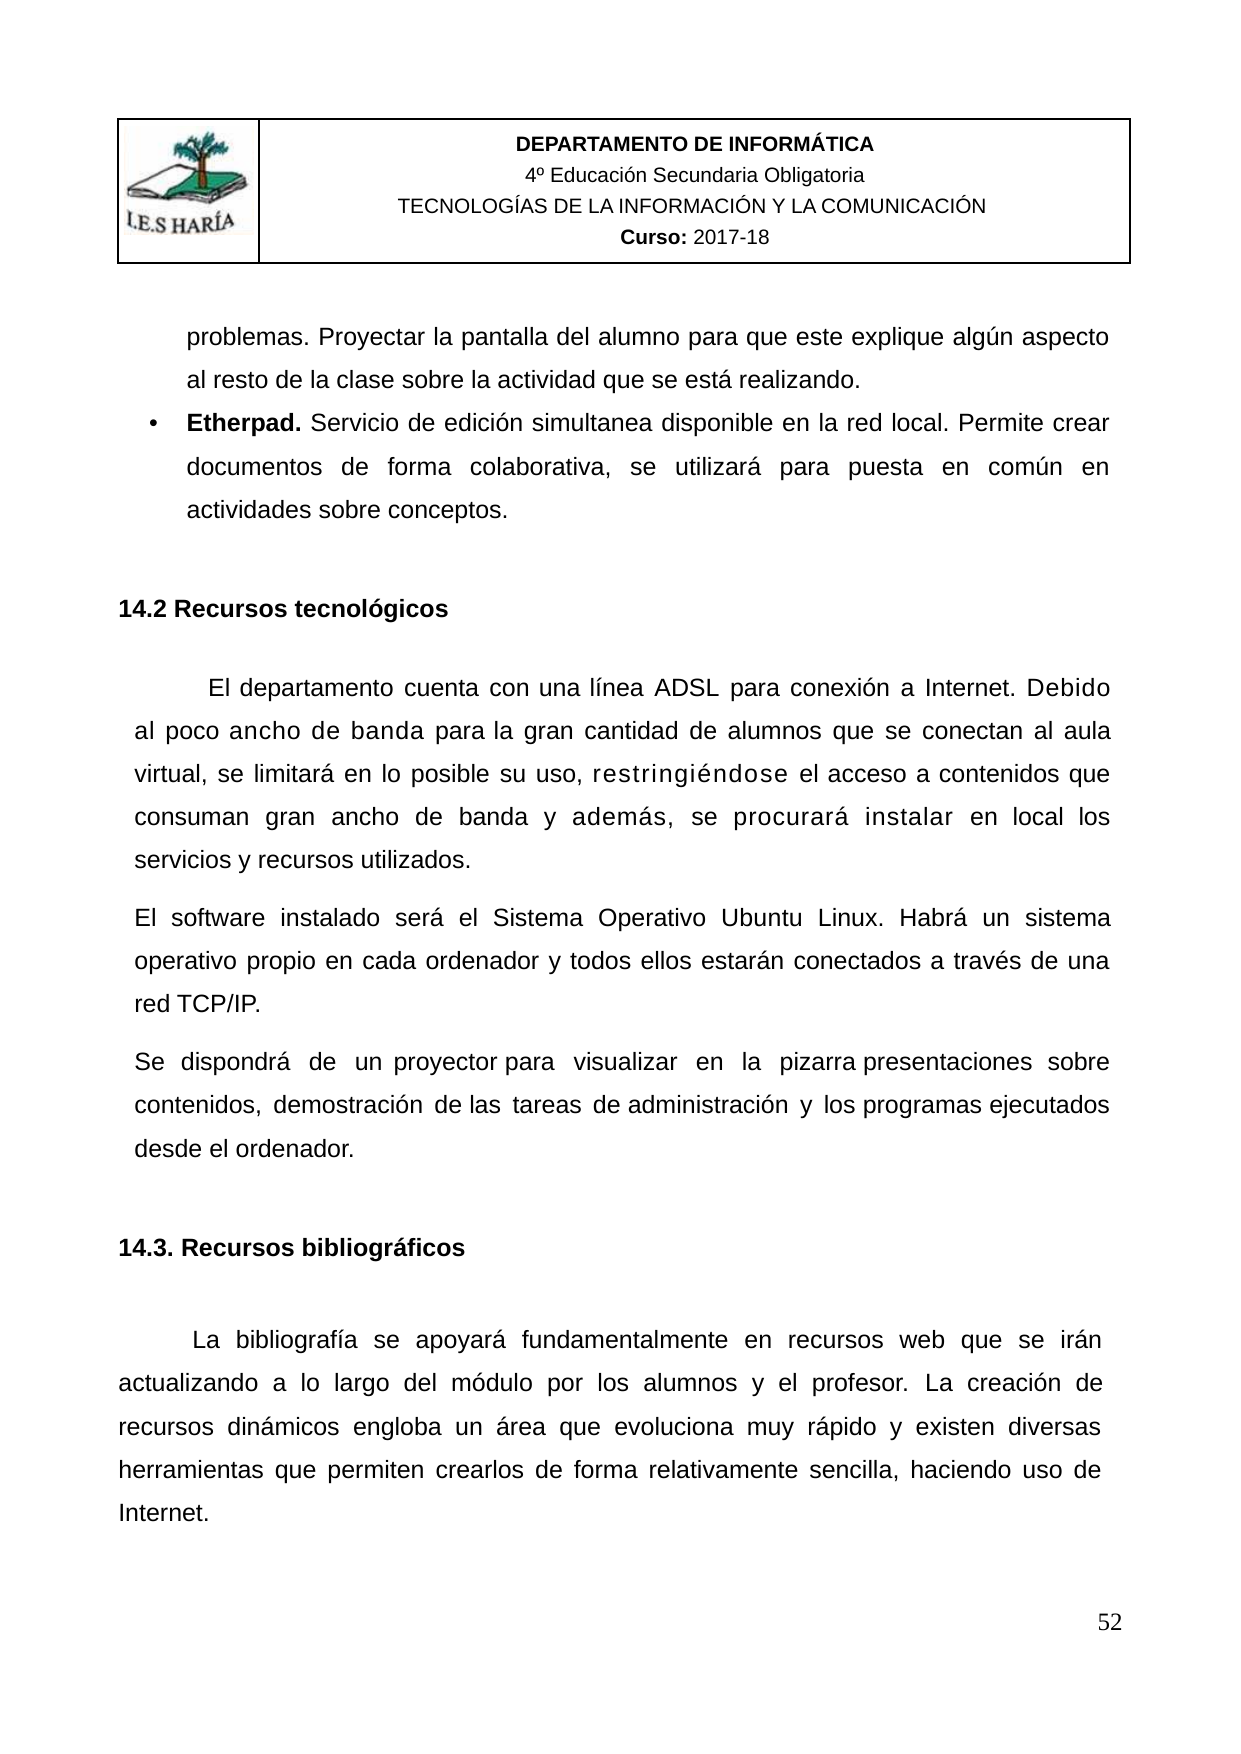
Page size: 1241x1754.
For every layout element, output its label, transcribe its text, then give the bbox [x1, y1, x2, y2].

text problemas. Proyectar la pantalla del alumno para que este explique algún aspecto al resto de la clase sobre la actividad que se está realizando. [149, 322, 1111, 394]
text El software instalado será el Sistema Operativo Ubuntu Linux. Habrá un sistema operativo propio en cada ordenador y todos ellos estarán conectados a través de una red TCP/IP. [134, 903, 1111, 1018]
text El departamento cuenta con una línea ADSL para conexión a Internet. Debido al poco ancho de banda para la gran cantidad de alumnos que se conectan al aula virtual, se limitará en lo posible su uso, restringiéndose el acceso a contenidos que consuman gran ancho de banda y además, se procurará instalar en local los servicios y recursos utilizados. [134, 673, 1111, 874]
text • Etherpad. Servicio de edición simultanea disponible en la red local. Permite crear documentos de forma colaborativa, se utilizará para puesta en común en actividades sobre conceptos. [149, 408, 1111, 523]
picture [123, 126, 254, 235]
subtitle 14.3. Recursos bibliográficos [118, 1233, 1122, 1262]
subtitle 14.2 Recursos tecnológicos [118, 594, 1122, 623]
text Se dispondrá de un proyector para visualizar en la pizarra presentaciones sobre contenidos, demostración de las tareas de administración y los programas ejecutados desde el ordenador. [134, 1047, 1111, 1162]
text La bibliografía se apoyará fundamentalmente en recursos web que se irán actualizando a lo largo del módulo por los alumnos y el profesor. La creación de recursos dinámicos engloba un área que evoluciona muy rápido y existen diversas herramientas que permiten crearlos de forma relativamente sencilla, haciendo uso de Internet. [118, 1325, 1103, 1527]
